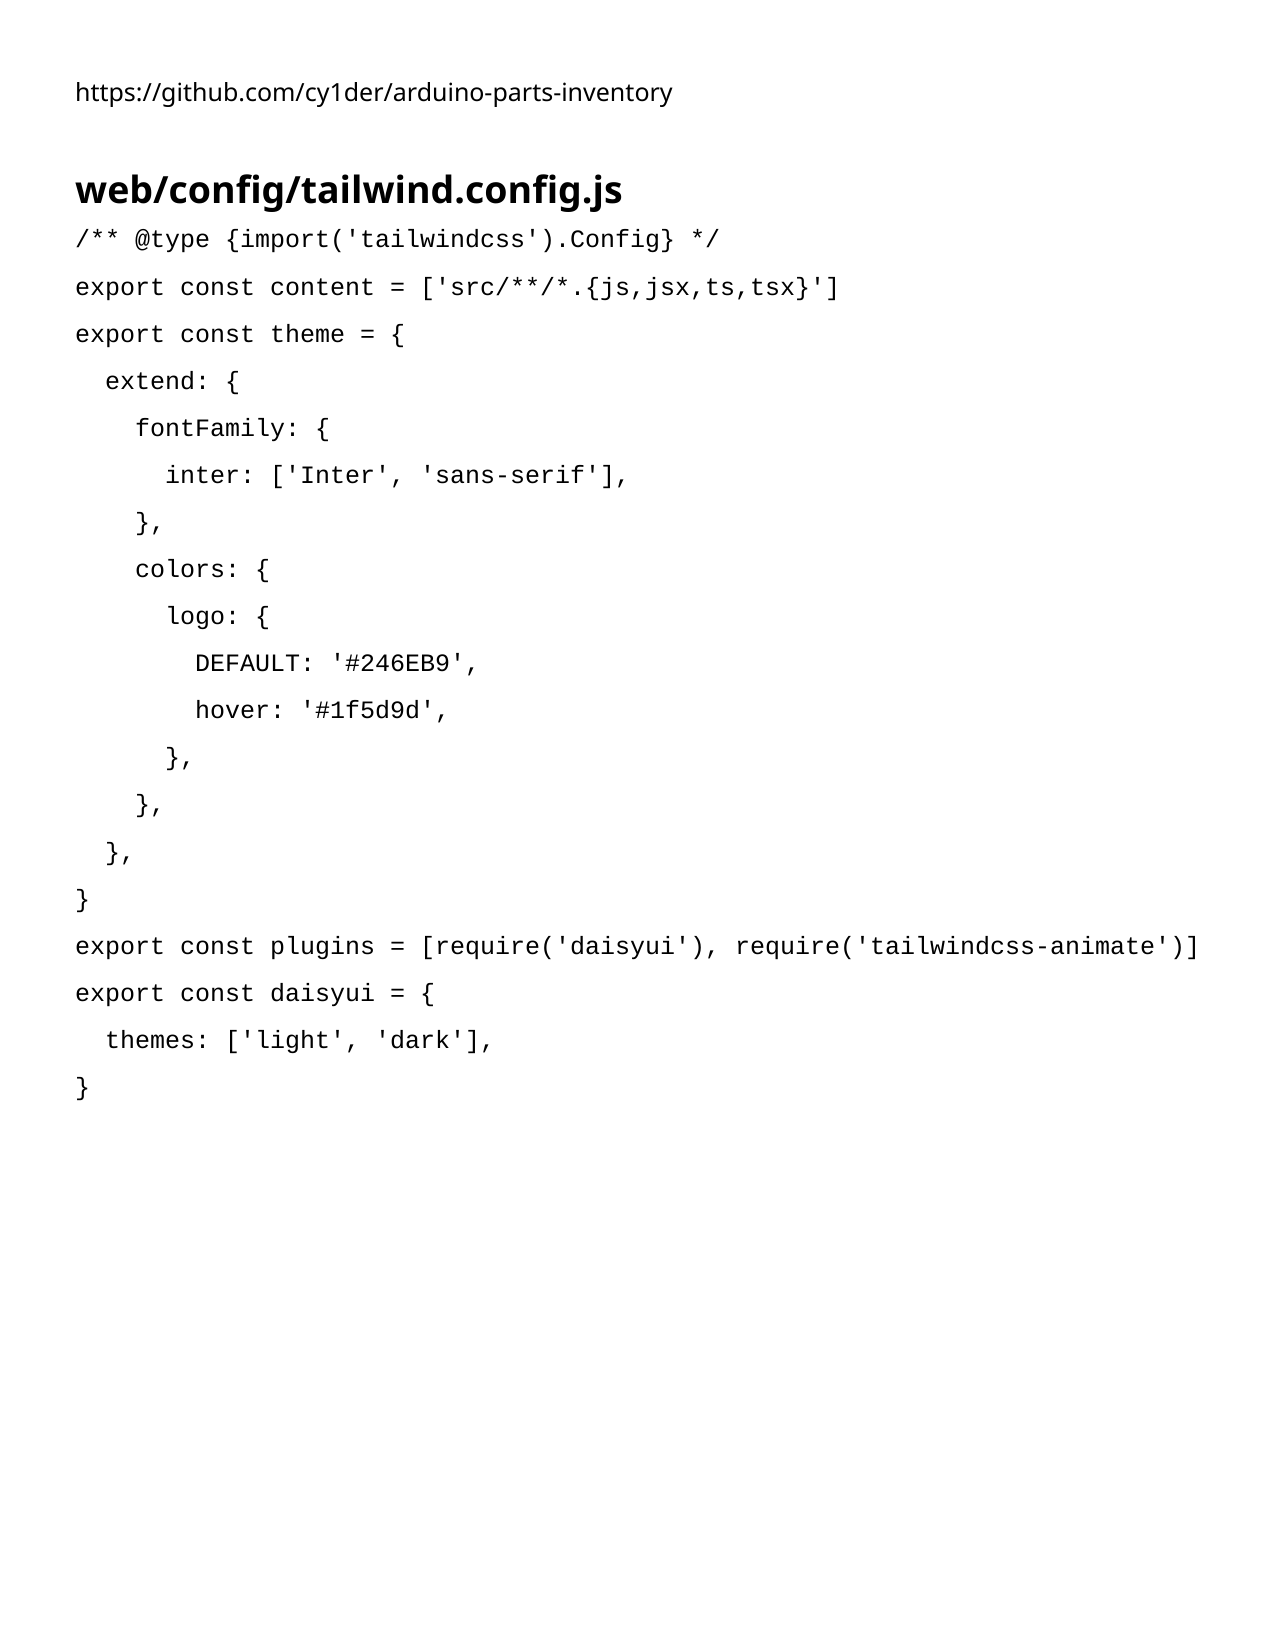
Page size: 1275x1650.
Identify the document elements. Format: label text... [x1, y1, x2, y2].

text colors: { [75, 557, 1200, 585]
text fontFamily: { [75, 415, 1200, 444]
text export const daisyui = { [75, 980, 1200, 1009]
text inter: ['Inter', 'sans-serif'], [75, 462, 1200, 491]
text hover: '#1f5d9d', [75, 698, 1200, 726]
text export const theme = { [75, 321, 1200, 349]
text }, [75, 792, 1200, 820]
text DEFAULT: '#246EB9', [75, 651, 1200, 679]
text }, [75, 745, 1200, 773]
text themes: ['light', 'dark'], [75, 1027, 1200, 1056]
text logo: { [75, 604, 1200, 632]
text }, [75, 509, 1200, 538]
text export const content = ['src/**/*.{js,jsx,ts,tsx}'] [75, 274, 1200, 302]
text }, [75, 839, 1200, 867]
text export const plugins = [require('daisyui'), require('tailwindcss-animate')] [75, 933, 1200, 962]
text /** @type {import('tailwindcss').Config} */ [75, 227, 1200, 255]
subtitle web/config/tailwind.config.js [75, 163, 1200, 214]
text } [75, 1074, 1200, 1103]
text extend: { [75, 368, 1200, 397]
text } [75, 886, 1200, 914]
